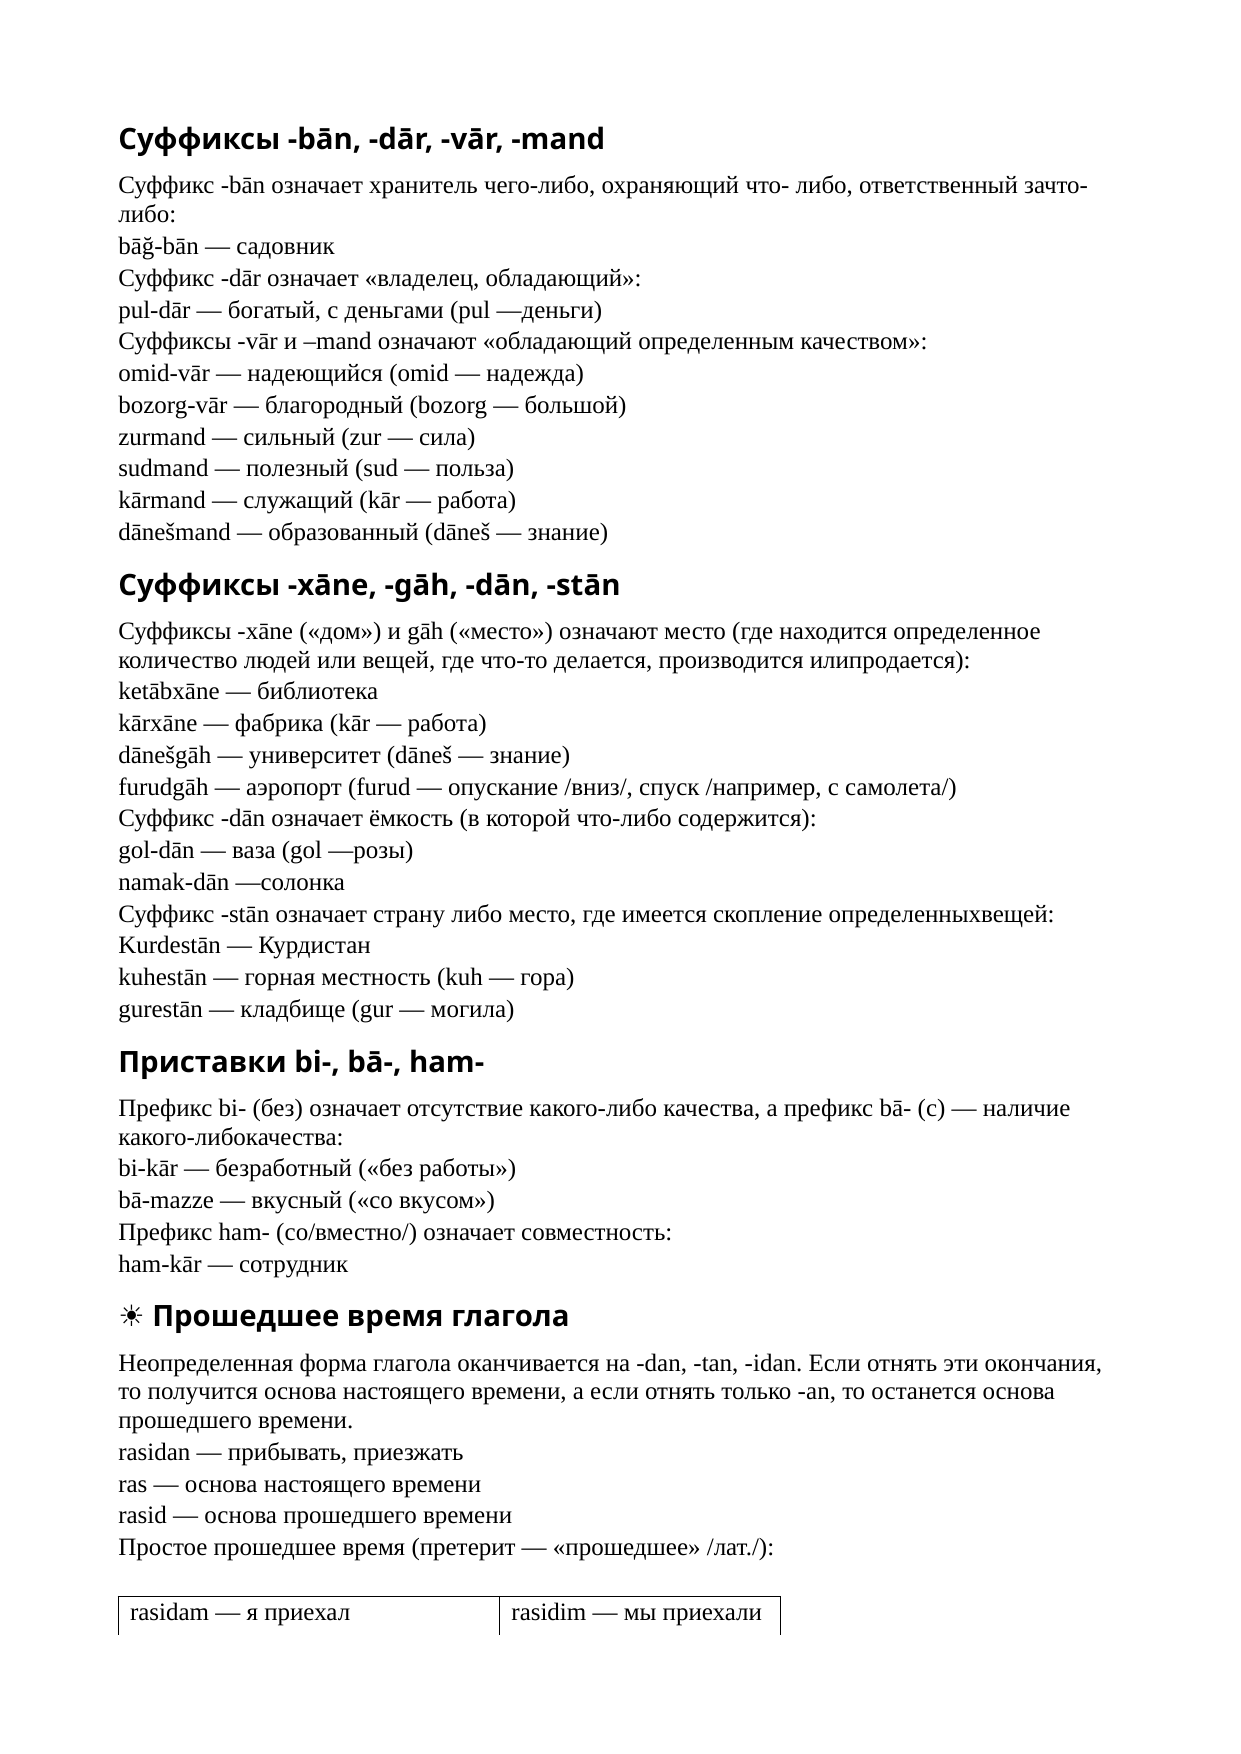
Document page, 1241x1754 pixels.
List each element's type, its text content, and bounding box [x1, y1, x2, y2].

text Суффиксы -vār и –mand означают «обладающий определенным качеством»: [118, 326, 1122, 355]
text furudgāh — аэропорт (furud — опускание /вниз/, спуск /например, с самолета/) [118, 772, 1122, 801]
text dānešgāh — университет (dāneš — знание) [118, 740, 1122, 769]
text Префикс ham- (со/вместно/) означает совместность: [118, 1217, 1122, 1246]
text Kurdestān — Курдистан [118, 931, 1122, 959]
text Суффиксы -xāne («дом») и gāh («место») означают место (где находится определенное количество людей или вещей, где что-то делается, производится илипродается): [118, 616, 1122, 673]
text zurmand — сильный (zur — сила) [118, 422, 1122, 451]
text bā-mazze — вкусный («со вкусом») [118, 1185, 1122, 1214]
text dānešmand — образованный (dāneš — знание) [118, 517, 1122, 546]
text kārxāne — фабрика (kār — работа) [118, 708, 1122, 737]
text Суффикс -bān означает хранитель чего-либо, охраняющий что- либо, ответственный зачто-либо: [118, 171, 1122, 228]
table_header rasidam — я приехал [119, 1597, 499, 1635]
text rasid — основа прошедшего времени [118, 1501, 1122, 1529]
text Неопределенная форма глагола оканчивается на -dan, -tan, -idan. Если отнять эти окончания, то получится основа настоящего времени, а если отнять только -an, то останется основа прошедшего времени. [118, 1348, 1122, 1434]
text bozorg-vār — благородный (bozorg — большой) [118, 390, 1122, 419]
subtitle Cуффиксы -bān, -dār, -vār, -mand [118, 118, 1122, 158]
text kuhestān — горная местность (kuh — гора) [118, 962, 1122, 991]
text namak-dān —солонка [118, 867, 1122, 896]
subtitle Приставки bi-, bā-, ham- [118, 1041, 1122, 1081]
text sudmand — полезный (sud — польза) [118, 453, 1122, 482]
text ras — основа настоящего времени [118, 1469, 1122, 1497]
text pul-dār — богатый, с деньгами (pul —деньги) [118, 295, 1122, 323]
text Префикс bi- (без) означает отсутствие какого-либо качества, а префикс bā- (с) — наличие какого-либокачества: [118, 1093, 1122, 1151]
text bi-kār — безработный («без работы») [118, 1153, 1122, 1182]
text gurestān — кладбище (gur — могила) [118, 994, 1122, 1023]
text ketābxāne — библиотека [118, 676, 1122, 705]
text bāğ-bān — садовник [118, 231, 1122, 260]
text ham-kār — сотрудник [118, 1249, 1122, 1278]
text Суффикс -stān означает страну либо место, где имеется скопление определенныхвещей: [118, 899, 1122, 928]
text Суффикс -dār означает «владелец, обладающий»: [118, 263, 1122, 292]
text rasidan — прибывать, приезжать [118, 1437, 1122, 1466]
subtitle Cуффиксы -xāne, -gāh, -dān, -stān [118, 563, 1122, 603]
subtitle ☀ Прошедшее время глагола [118, 1295, 1122, 1335]
text gol-dān — ваза (gol —розы) [118, 835, 1122, 864]
text Суффикс -dān означает ёмкость (в которой что-либо содержится): [118, 803, 1122, 832]
text omid-vār — надеющийся (omid — надежда) [118, 358, 1122, 387]
text Простое прошедшее время (претерит — «прошедшее» /лат./): [118, 1532, 1122, 1561]
table_header rasidim — мы приехали [500, 1597, 780, 1635]
text kārmand — служащий (kār — работа) [118, 485, 1122, 514]
